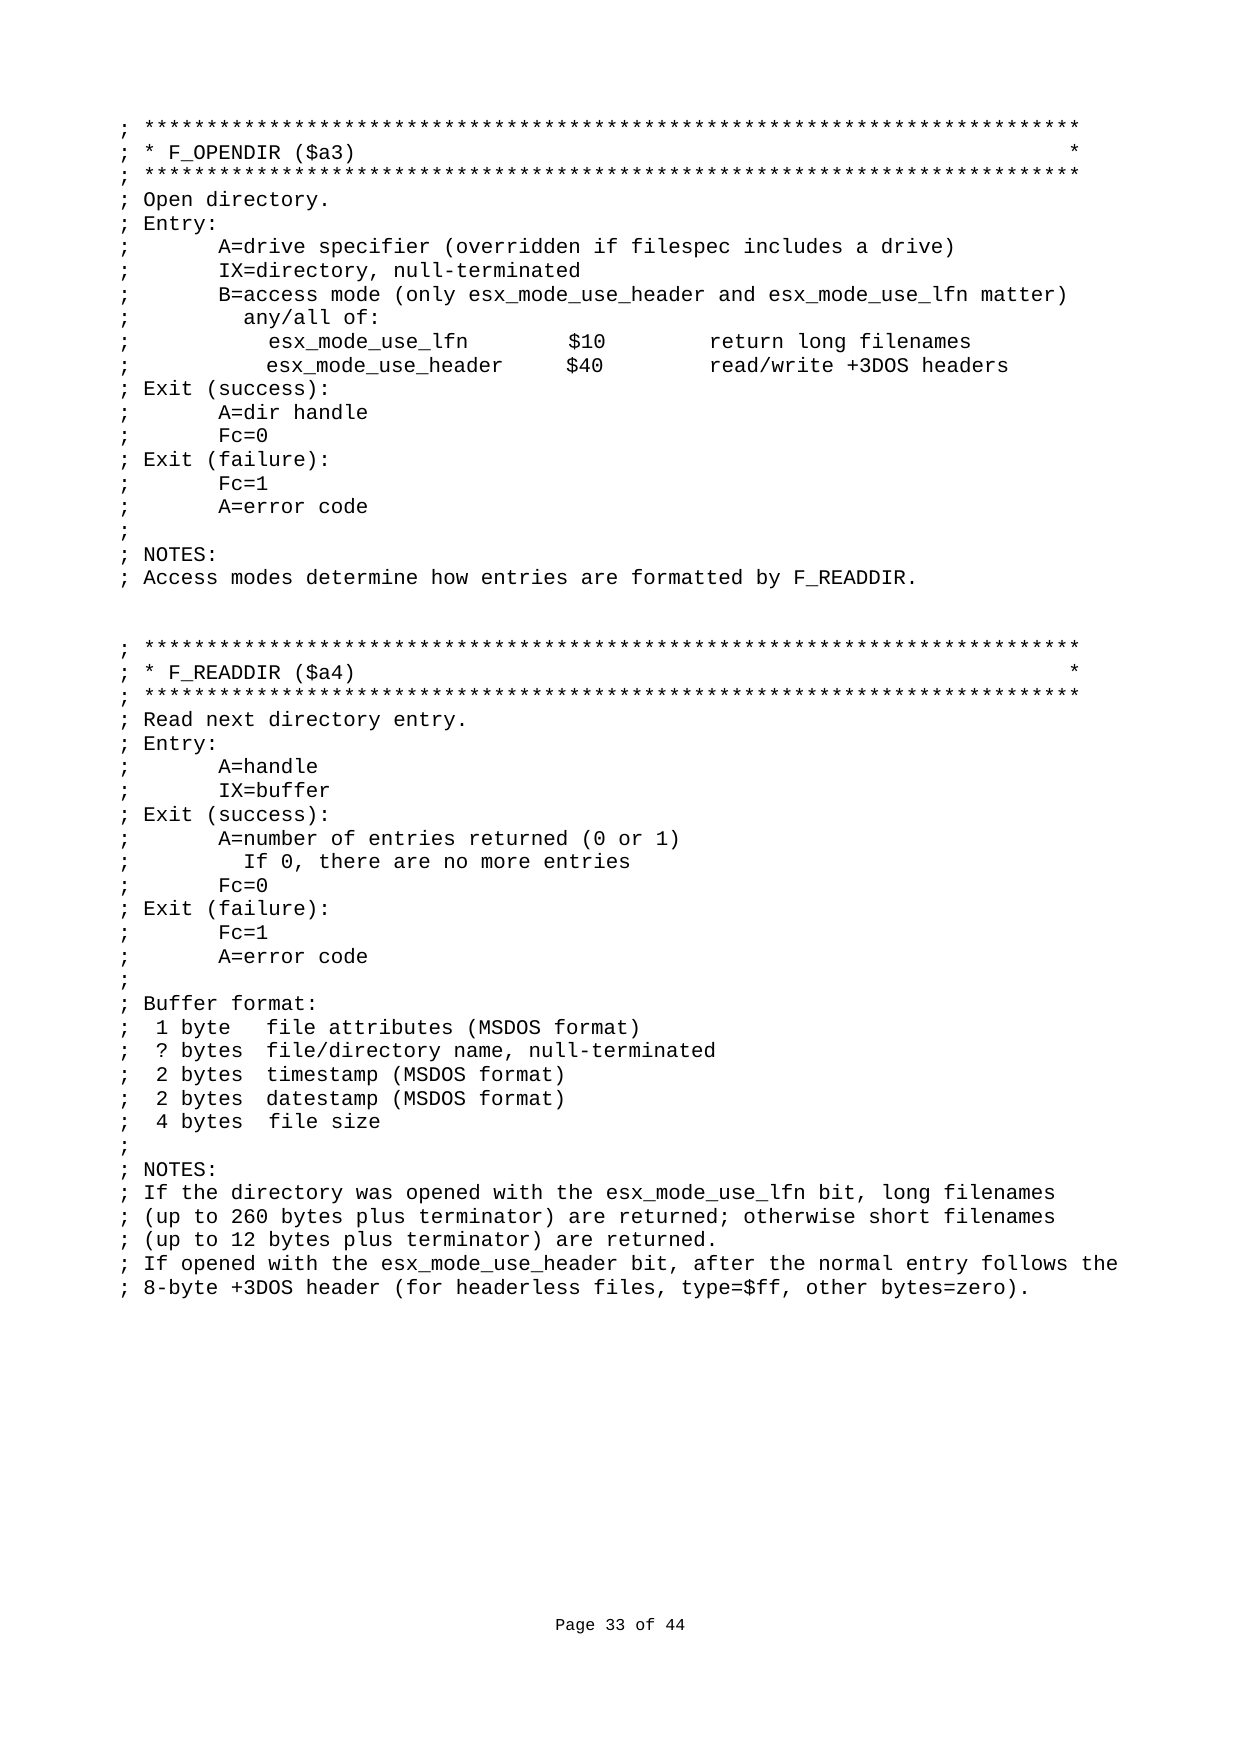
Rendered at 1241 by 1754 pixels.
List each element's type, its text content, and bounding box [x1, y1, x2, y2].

text ; Exit (success): [118, 804, 1122, 827]
text ; Entry: [118, 213, 1122, 236]
text ; Fc=0 [118, 426, 1122, 449]
text ; Read next directory entry. [118, 709, 1122, 733]
text ; esx_mode_use_header $40 read/write +3DOS headers [118, 354, 1122, 378]
text ; *************************************************************************** [118, 638, 1122, 662]
text ; NOTES: [118, 1158, 1122, 1182]
text ; *************************************************************************** [118, 165, 1122, 189]
text ; * F_OPENDIR ($a3) * [118, 142, 1122, 165]
text ; B=access mode (only esx_mode_use_header and esx_mode_use_lfn matter) [118, 284, 1122, 307]
text ; Exit (failure): [118, 449, 1122, 473]
text ; Fc=1 [118, 473, 1122, 496]
text ; 2 bytes datestamp (MSDOS format) [118, 1088, 1122, 1111]
text ; (up to 260 bytes plus terminator) are returned; otherwise short filenames [118, 1206, 1122, 1229]
text ; esx_mode_use_lfn $10 return long filenames [118, 331, 1122, 354]
text ; If opened with the esx_mode_use_header bit, after the normal entry follows the [118, 1253, 1122, 1277]
text ; 1 byte file attributes (MSDOS format) [118, 1017, 1122, 1040]
text ; Fc=0 [118, 875, 1122, 898]
text ; *************************************************************************** [118, 118, 1122, 142]
text ; A=error code [118, 496, 1122, 520]
text ; Access modes determine how entries are formatted by F_READDIR. [118, 567, 1122, 591]
text ; 8-byte +3DOS header (for headerless files, type=$ff, other bytes=zero). [118, 1277, 1122, 1300]
text ; A=number of entries returned (0 or 1) [118, 827, 1122, 851]
text ; * F_READDIR ($a4) * [118, 662, 1122, 686]
text ; Fc=1 [118, 922, 1122, 946]
text ; A=dir handle [118, 402, 1122, 426]
text ; A=error code [118, 946, 1122, 969]
text ; [118, 969, 1122, 993]
text ; IX=directory, null-terminated [118, 260, 1122, 284]
text ; Buffer format: [118, 993, 1122, 1017]
text ; Open directory. [118, 189, 1122, 213]
text ; Exit (failure): [118, 898, 1122, 922]
text ; If 0, there are no more entries [118, 851, 1122, 875]
text ; *************************************************************************** [118, 686, 1122, 709]
text ; [118, 1135, 1122, 1158]
text ; Entry: [118, 733, 1122, 757]
text ; If the directory was opened with the esx_mode_use_lfn bit, long filenames [118, 1182, 1122, 1206]
text ; ? bytes file/directory name, null-terminated [118, 1040, 1122, 1064]
text ; NOTES: [118, 544, 1122, 567]
text ; IX=buffer [118, 780, 1122, 804]
text ; 4 bytes file size [118, 1111, 1122, 1135]
text ; [118, 520, 1122, 544]
text ; Exit (success): [118, 378, 1122, 402]
text ; any/all of: [118, 307, 1122, 331]
text ; 2 bytes timestamp (MSDOS format) [118, 1064, 1122, 1088]
text ; A=drive specifier (overridden if filespec includes a drive) [118, 236, 1122, 260]
text ; A=handle [118, 757, 1122, 780]
text ; (up to 12 bytes plus terminator) are returned. [118, 1229, 1122, 1253]
